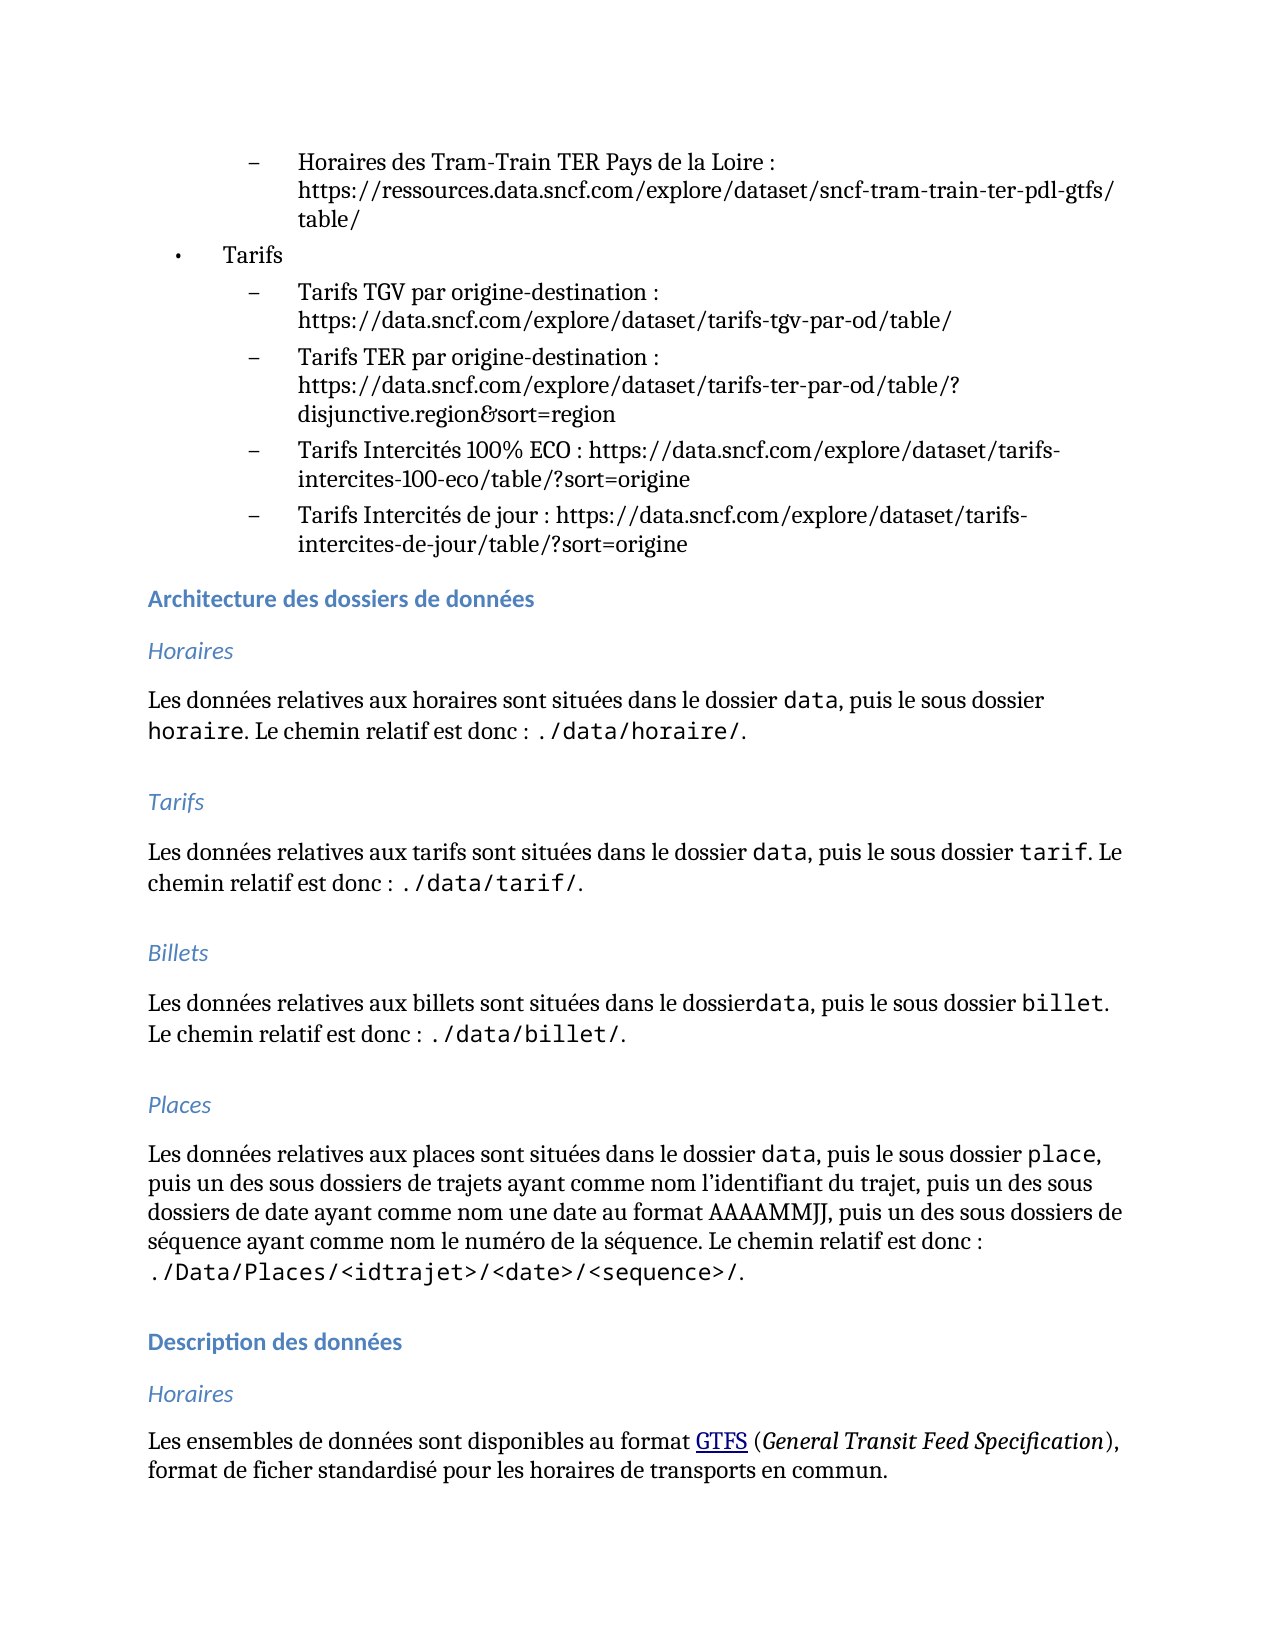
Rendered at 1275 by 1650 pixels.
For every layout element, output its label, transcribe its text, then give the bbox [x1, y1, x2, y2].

list Tarifs Intercités de jour : https://data.sncf.com/explore/dataset/tarifs-intercites-de-jour/table/?sort=origine [248, 501, 1127, 559]
subtitle Billets [148, 937, 1127, 968]
text Les données relatives aux horaires sont situées dans le dossier data, puis le sous dossier horaire. Le chemin relatif est donc : ./data/horaire/. [148, 684, 1127, 747]
text Les ensembles de données sont disponibles au format GTFS (General Transit Feed Specification), format de ficher standardisé pour les horaires de transports en commun. [148, 1427, 1127, 1484]
text Les données relatives aux billets sont situées dans le dossierdata, puis le sous dossier billet. Le chemin relatif est donc : ./data/billet/. [148, 987, 1127, 1049]
subtitle Architecture des dossiers de données [148, 583, 1127, 614]
list Tarifs [173, 241, 1127, 270]
text Les données relatives aux tarifs sont situées dans le dossier data, puis le sous dossier tarif. Le chemin relatif est donc : ./data/tarif/. [148, 835, 1127, 898]
subtitle Horaires [148, 635, 1127, 665]
subtitle Description des données [148, 1326, 1127, 1357]
subtitle Places [148, 1089, 1127, 1119]
list Tarifs TER par origine-destination : https://data.sncf.com/explore/dataset/tarifs-ter-par-od/table/?disjunctive.region&sort=region [248, 343, 1127, 429]
text Les données relatives aux places sont situées dans le dossier data, puis le sous dossier place, puis un des sous dossiers de trajets ayant comme nom l’identifiant du trajet, puis un des sous dossiers de date ayant comme nom une date au format AAAAMMJJ, puis un des sous dossiers de séquence ayant comme nom le numéro de la séquence. Le chemin relatif est donc : ./Data/Places/<idtrajet>/<date>/<sequence>/. [148, 1138, 1127, 1287]
subtitle Tarifs [148, 786, 1127, 817]
subtitle Horaires [148, 1378, 1127, 1408]
list Tarifs TGV par origine-destination : https://data.sncf.com/explore/dataset/tarifs-tgv-par-od/table/ [248, 278, 1127, 335]
list Tarifs Intercités 100% ECO : https://data.sncf.com/explore/dataset/tarifs-intercites-100-eco/table/?sort=origine [248, 436, 1127, 494]
list Horaires des Tram-Train TER Pays de la Loire : https://ressources.data.sncf.com/explore/dataset/sncf-tram-train-ter-pdl-gtfs/table/ [248, 148, 1127, 234]
